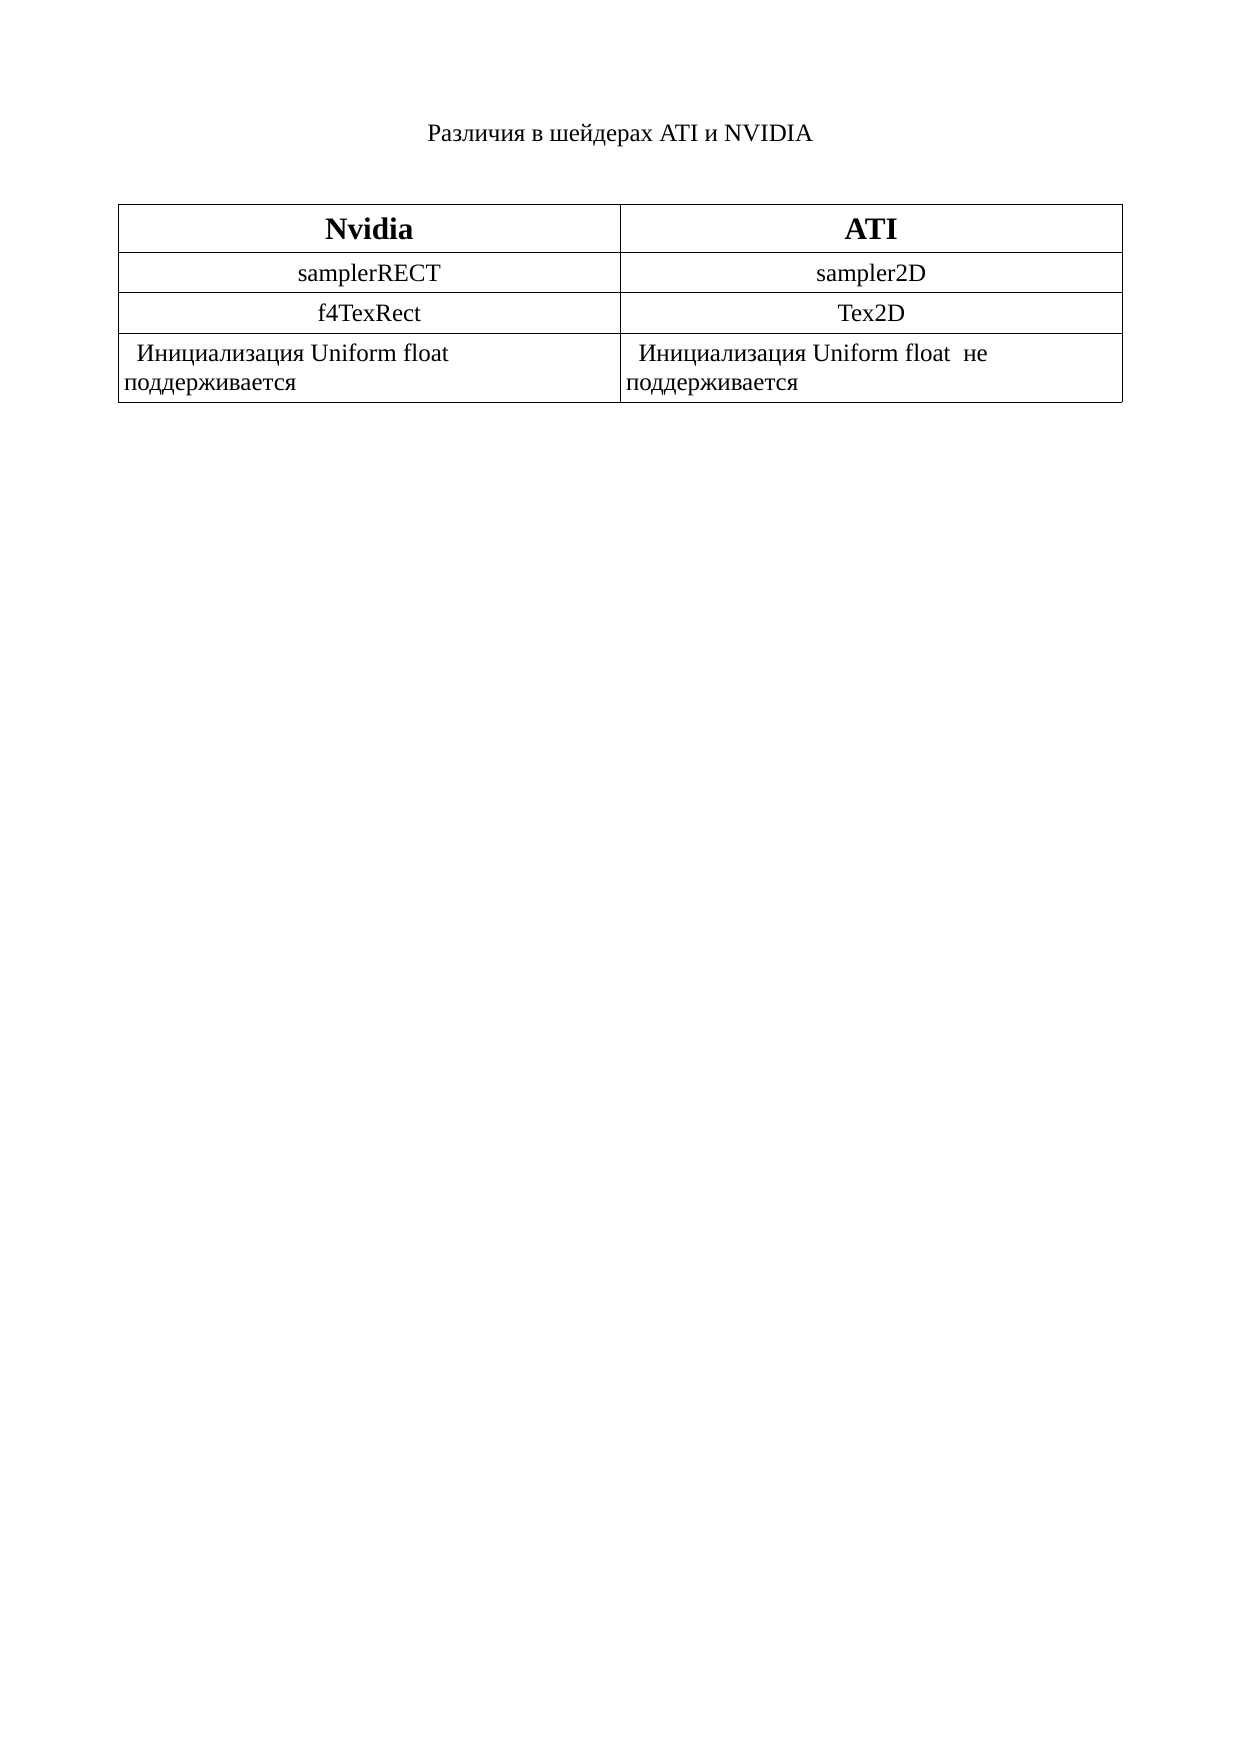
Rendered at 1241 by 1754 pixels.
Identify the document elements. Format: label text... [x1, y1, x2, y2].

table_cell samplerRECT [119, 253, 620, 292]
table_cell sampler2D [621, 253, 1122, 292]
table_cell Инициализация Uniform float не поддерживается [621, 334, 1122, 402]
text Различия в шейдерах ATI и NVIDIA [118, 118, 1122, 147]
table_cell f4TexRect [119, 293, 620, 332]
table_cell Инициализация Uniform float поддерживается [119, 334, 620, 402]
table_cell Tex2D [621, 293, 1122, 332]
table_header Nvidia [119, 205, 620, 252]
table_header ATI [621, 205, 1122, 252]
